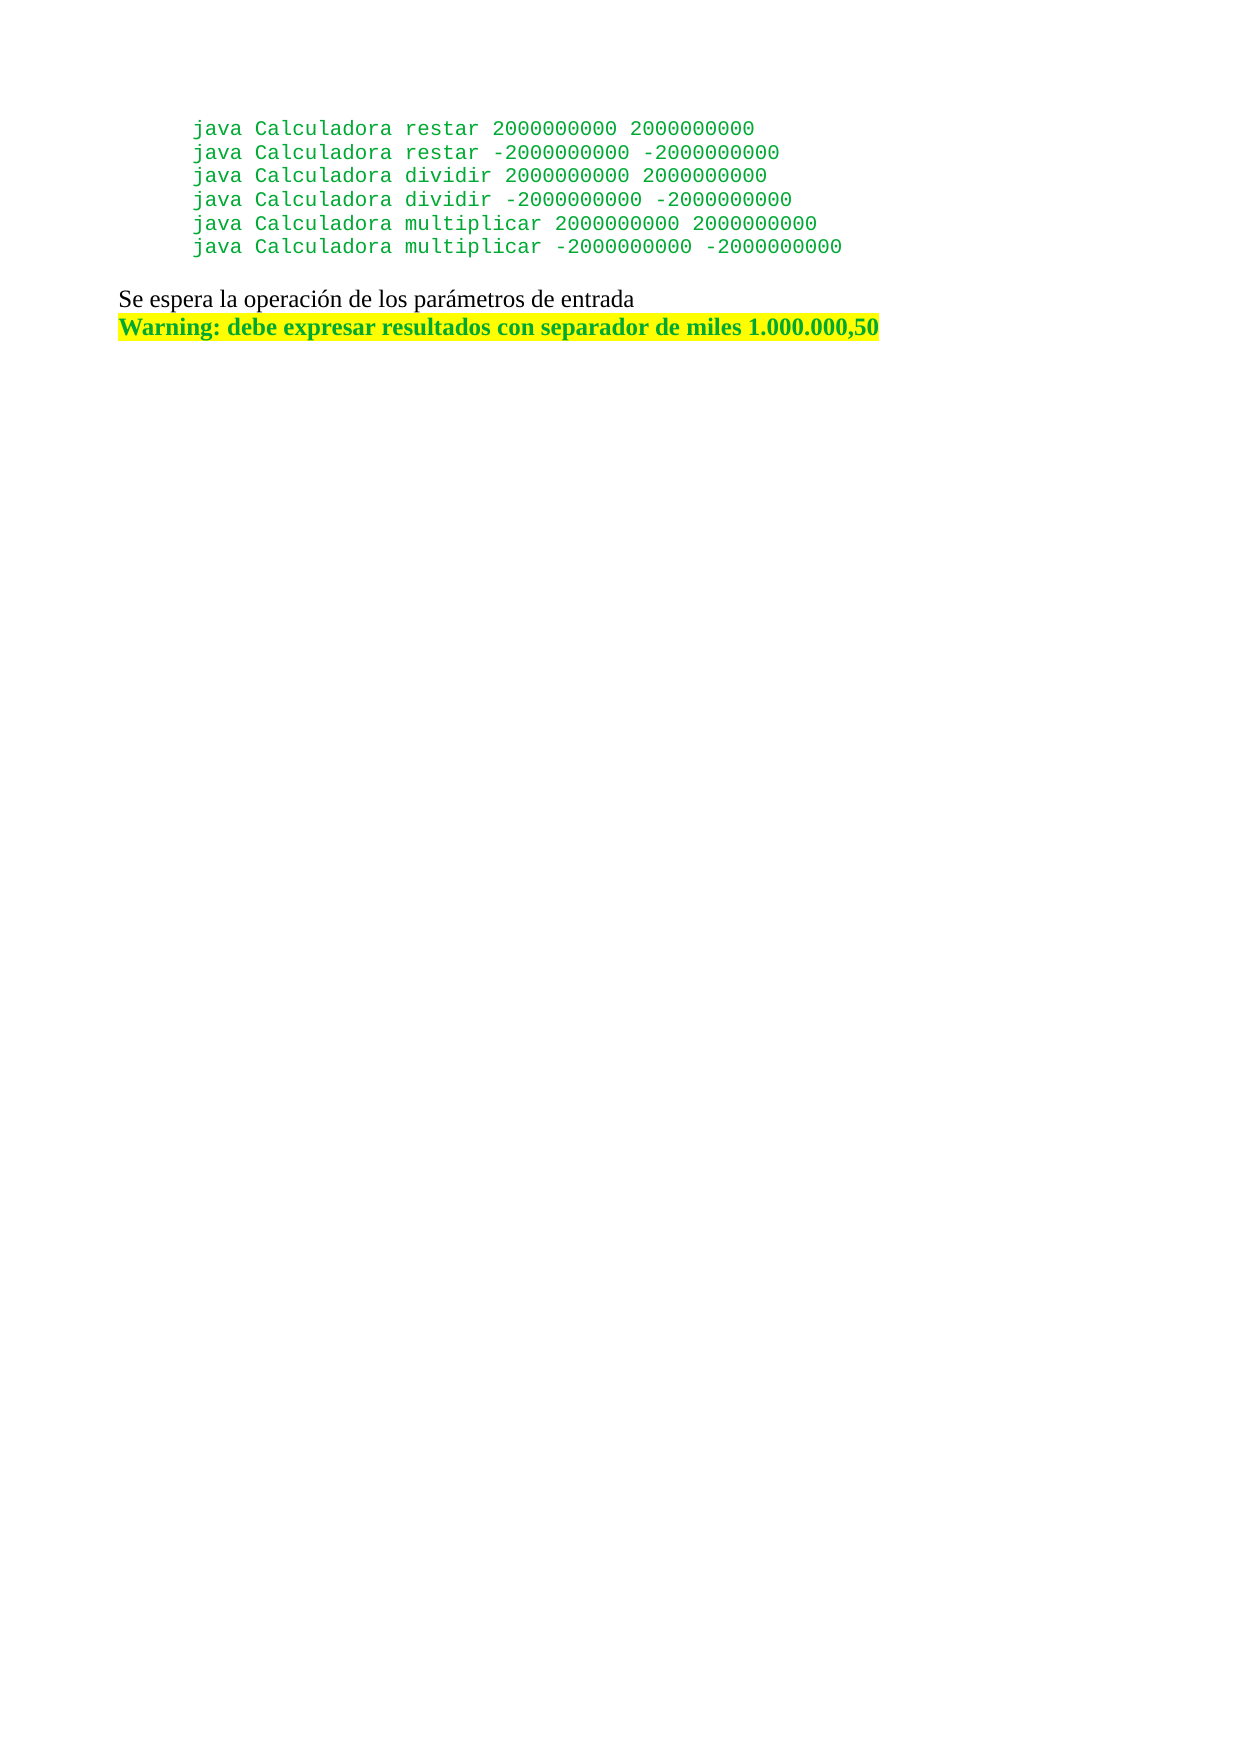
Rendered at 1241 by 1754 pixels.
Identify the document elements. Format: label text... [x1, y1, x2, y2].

text Se espera la operación de los parámetros de entrada [118, 284, 1122, 312]
text java Calculadora dividir -2000000000 -2000000000 [118, 189, 1122, 213]
text Warning: debe expresar resultados con separador de miles 1.000.000,50 [118, 312, 1122, 341]
text java Calculadora dividir 2000000000 2000000000 [118, 165, 1122, 189]
text java Calculadora multiplicar -2000000000 -2000000000 [118, 236, 1122, 260]
text java Calculadora restar 2000000000 2000000000 [118, 118, 1122, 142]
text java Calculadora multiplicar 2000000000 2000000000 [118, 213, 1122, 236]
text java Calculadora restar -2000000000 -2000000000 [118, 142, 1122, 165]
